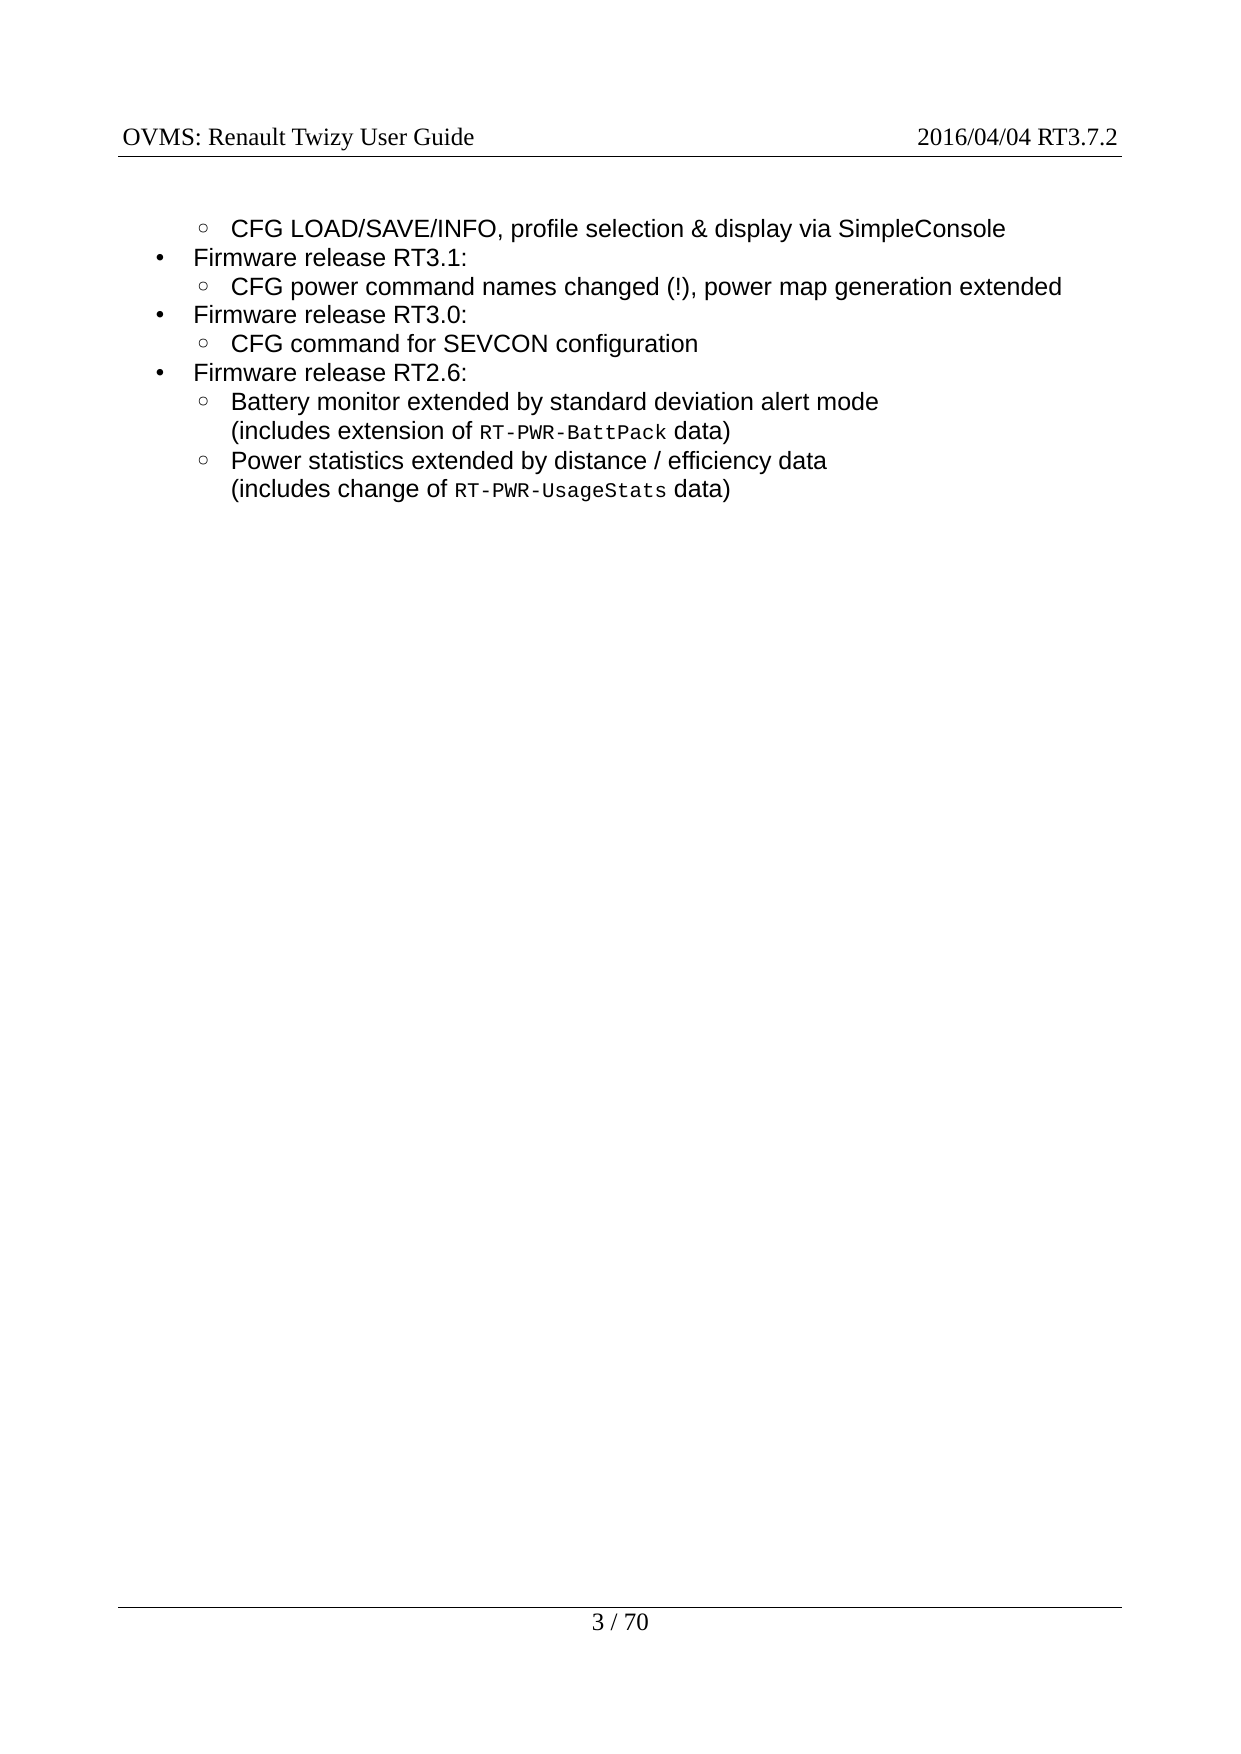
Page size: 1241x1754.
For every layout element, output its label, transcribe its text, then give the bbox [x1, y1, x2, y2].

list Power statistics extended by distance / efficiency data (includes change of RT-PWR-UsageStats data) [193, 446, 1122, 504]
list CFG power command names changed (!), power map generation extended [193, 272, 1122, 301]
list Battery monitor extended by standard deviation alert mode (includes extension of RT-PWR-BattPack data) [193, 387, 1122, 446]
list Firmware release RT3.1: [156, 243, 1122, 272]
list Firmware release RT2.6: [156, 358, 1122, 387]
list CFG command for SEVCON configuration [193, 329, 1122, 358]
list CFG LOAD/SAVE/INFO, profile selection & display via SimpleConsole [193, 214, 1122, 243]
list Firmware release RT3.0: [156, 301, 1122, 329]
